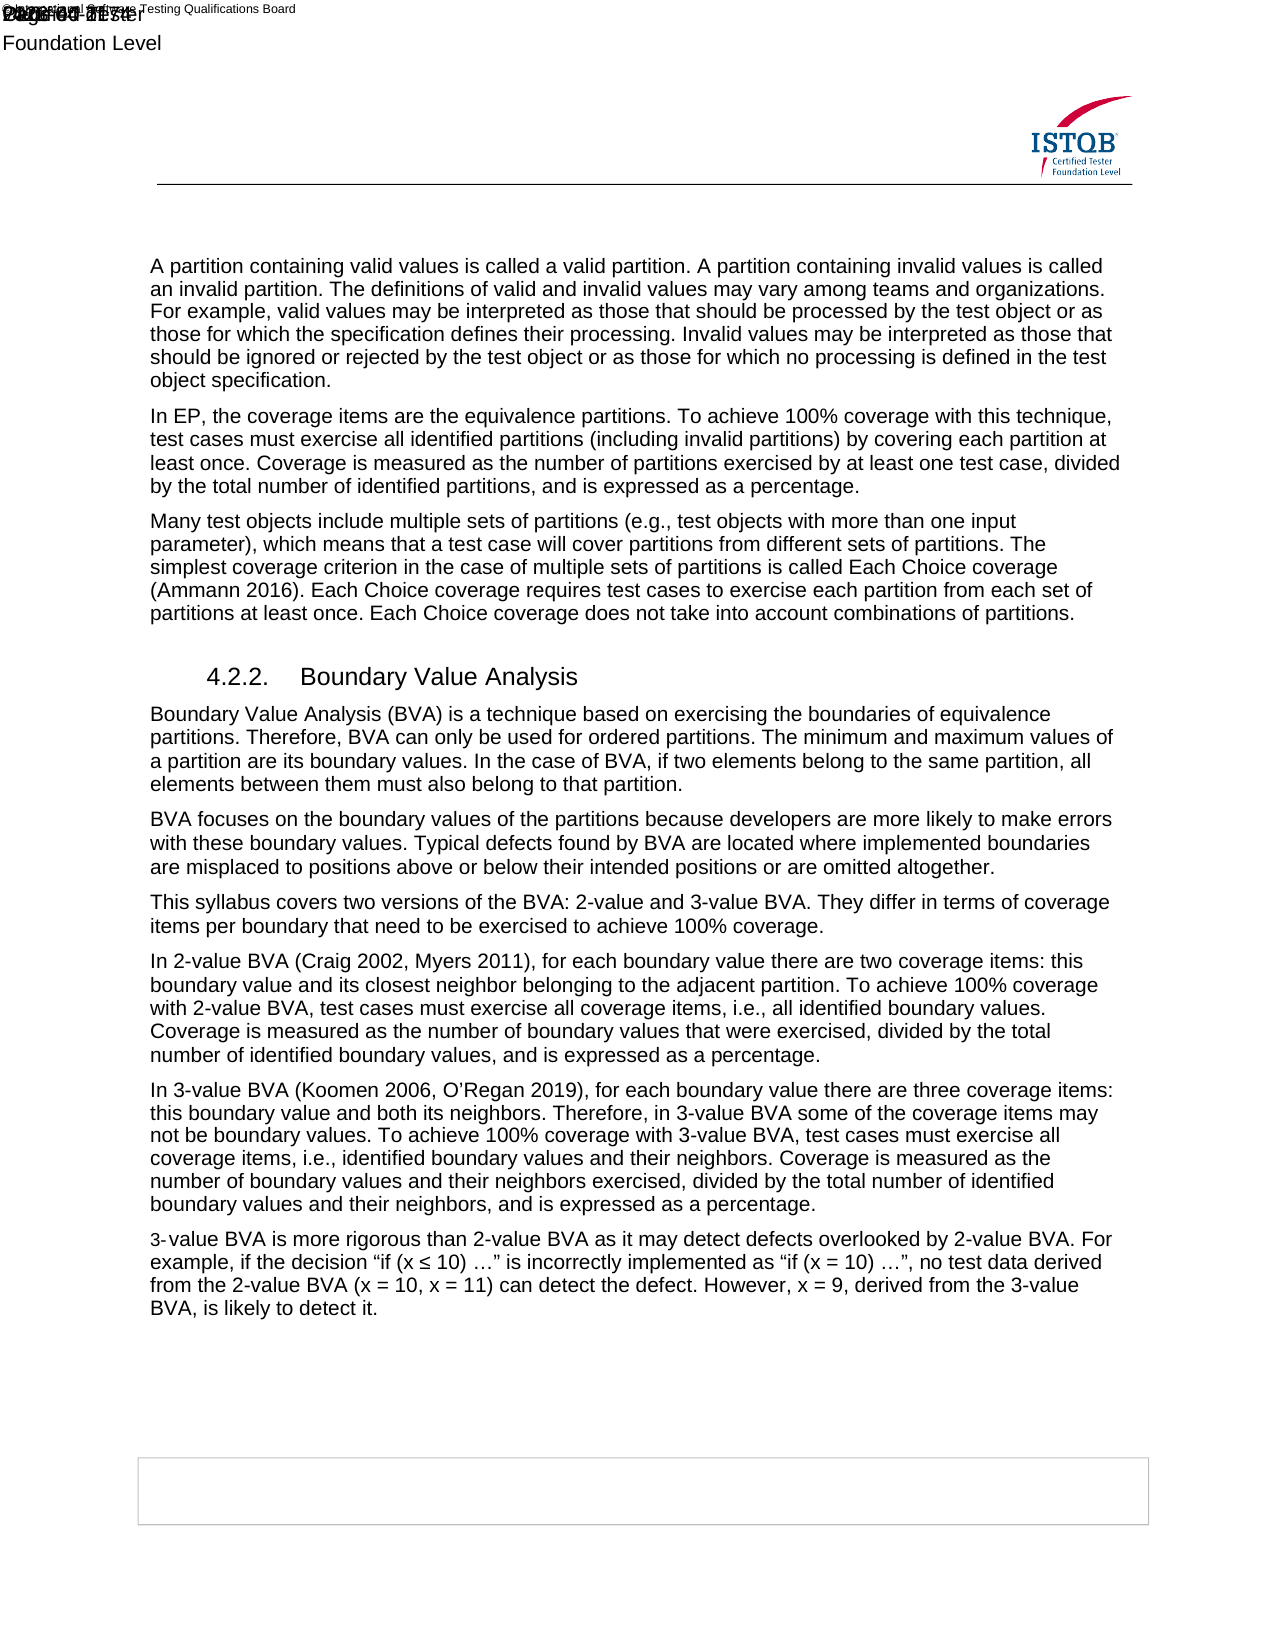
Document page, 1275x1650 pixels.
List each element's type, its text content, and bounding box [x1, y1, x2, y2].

list value BVA is more rigorous than 2-value BVA as it may detect defects overlooked by 2-value BVA. For example, if the decision “if (x ≤ 10) …” is incorrectly implemented as “if (x = 10) …”, no test data derived from the 2-value BVA (x = 10, x = 11) can detect the defect. However, x = 9, derived from the 3-value BVA, is likely to detect it. [150, 1228, 1114, 1319]
picture [1031, 96, 1133, 179]
text Many test objects include multiple sets of partitions (e.g., test objects with more than one input parameter), which means that a test case will cover partitions from different sets of partitions. The simplest coverage criterion in the case of multiple sets of partitions is called Each Choice coverage (Ammann 2016). Each Choice coverage requires test cases to exercise each partition from each set of partitions at least once. Each Choice coverage does not take into account combinations of partitions. [150, 510, 1096, 624]
text BVA focuses on the boundary values of the partitions because developers are more likely to make errors with these boundary values. Typical defects found by BVA are located where implemented boundaries are misplaced to positions above or below their intended positions or are omitted altogether. [150, 808, 1116, 879]
subtitle Boundary Value Analysis [206, 661, 1152, 690]
text In 2-value BVA (Craig 2002, Myers 2011), for each boundary value there are two coverage items: this boundary value and its closest neighbor belonging to the adjacent partition. To achieve 100% coverage with 2-value BVA, test cases must exercise all coverage items, i.e., all identified boundary values. [150, 949, 1125, 1020]
text This syllabus covers two versions of the BVA: 2-value and 3-value BVA. They differ in terms of coverage items per boundary that need to be exercised to achieve 100% coverage. [150, 891, 1125, 937]
text In 3-value BVA (Koomen 2006, O’Regan 2019), for each boundary value there are three coverage items: this boundary value and both its neighbors. Therefore, in 3-value BVA some of the coverage items may not be boundary values. To achieve 100% coverage with 3-value BVA, test cases must exercise all coverage items, i.e., identified boundary values and their neighbors. Coverage is measured as the number of boundary values and their neighbors exercised, divided by the total number of identified boundary values and their neighbors, and is expressed as a percentage. [150, 1079, 1120, 1216]
text In EP, the coverage items are the equivalence partitions. To achieve 100% coverage with this technique, test cases must exercise all identified partitions (including invalid partitions) by covering each partition at least once. Coverage is measured as the number of partitions exercised by at least one test case, divided by the total number of identified partitions, and is expressed as a percentage. [150, 404, 1126, 498]
text A partition containing valid values is called a valid partition. A partition containing invalid values is called an invalid partition. The definitions of valid and invalid values may vary among teams and organizations. For example, valid values may be interpreted as those that should be processed by the test object or as those for which the specification defines their processing. Invalid values may be interpreted as those that should be ignored or rejected by the test object or as those for which no processing is defined in the test object specification. [150, 255, 1116, 392]
text Coverage is measured as the number of boundary values that were exercised, divided by the total number of identified boundary values, and is expressed as a percentage. [150, 1020, 1066, 1067]
text Boundary Value Analysis (BVA) is a technique based on exercising the boundaries of equivalence partitions. Therefore, BVA can only be used for ordered partitions. The minimum and maximum values of a partition are its boundary values. In the case of BVA, if two elements belong to the same partition, all elements between them must also belong to that partition. [150, 702, 1117, 796]
